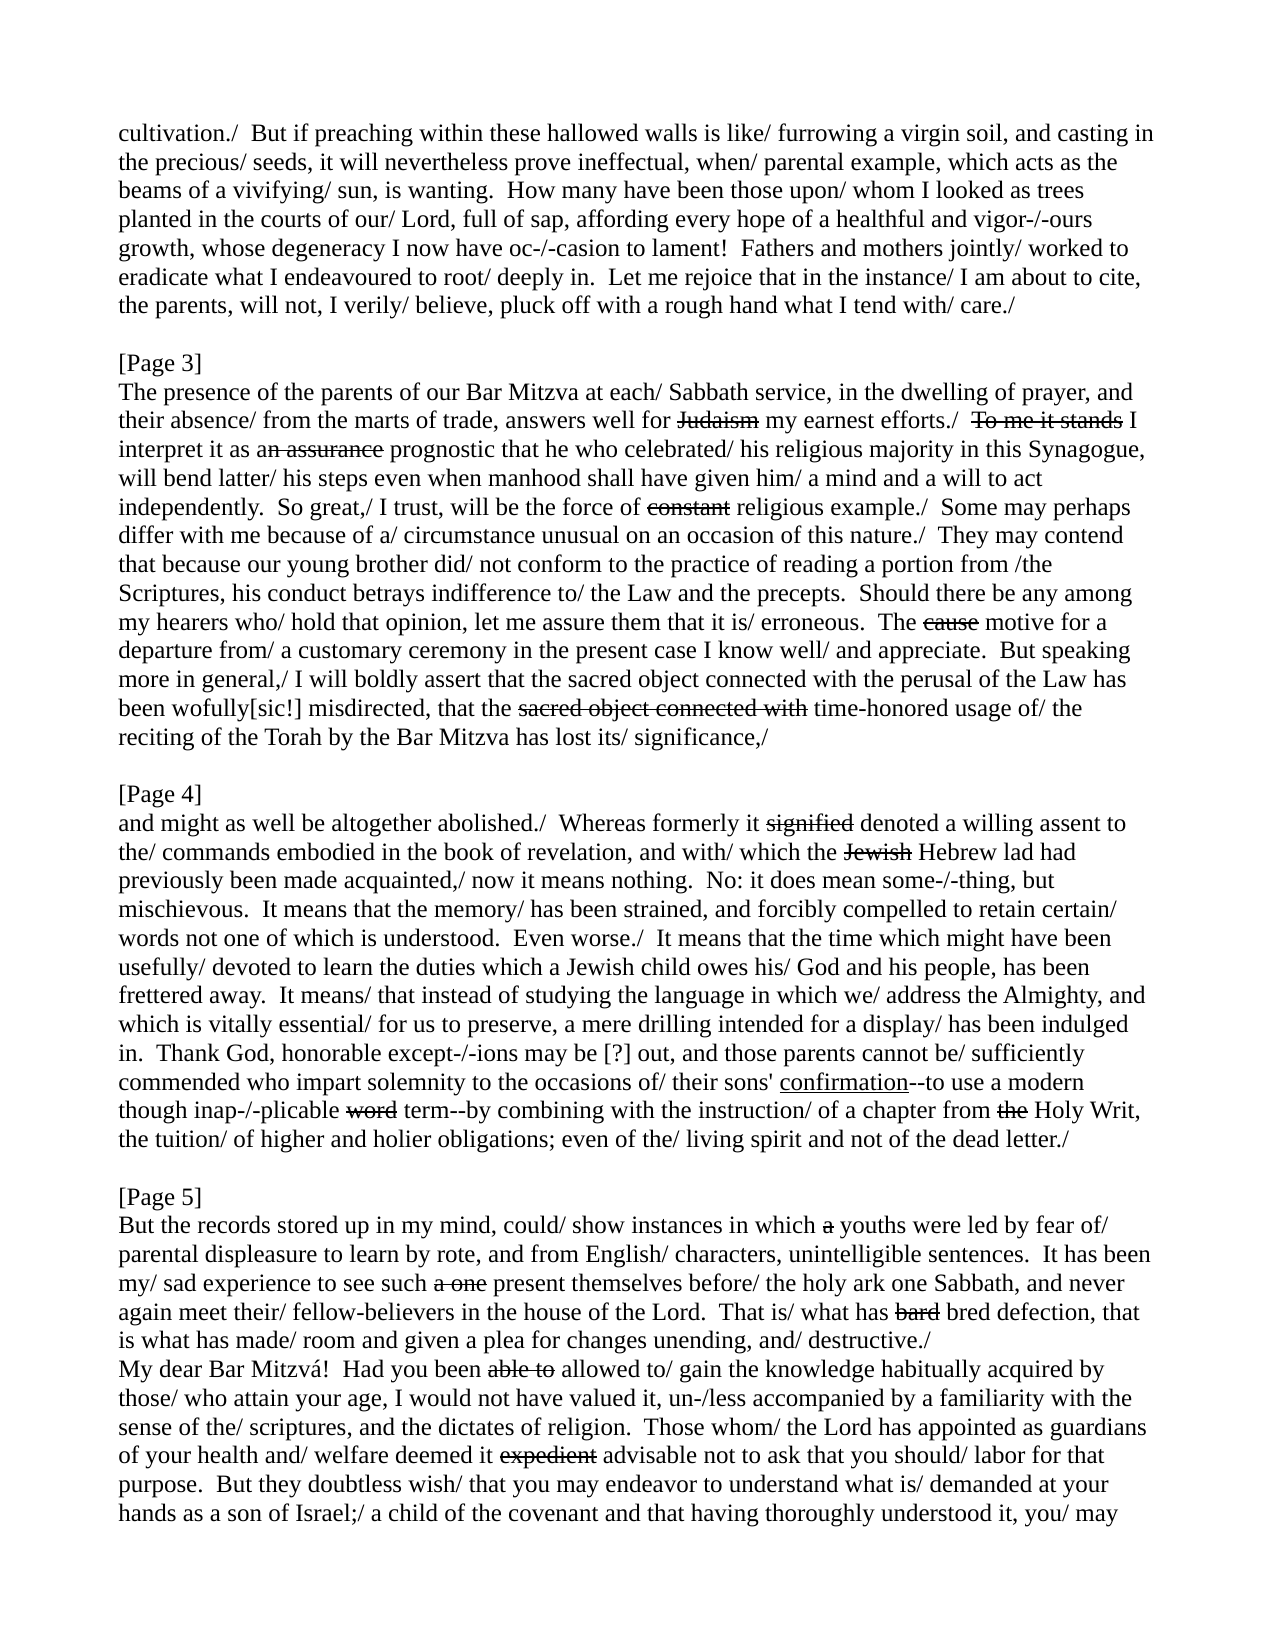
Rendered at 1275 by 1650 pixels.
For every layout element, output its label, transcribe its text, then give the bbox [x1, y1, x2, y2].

text [Page 3] [118, 348, 1157, 377]
text [Page 4] [118, 779, 1157, 808]
text My dear Bar Mitzvá! Had you been able to allowed to/ gain the knowledge habitually acquired by those/ who attain your age, I would not have valued it, un-/less accompanied by a familiarity with the sense of the/ scriptures, and the dictates of religion. Those whom/ the Lord has appointed as guardians of your health and/ welfare deemed it expedient advisable not to ask that you should/ labor for that purpose. But they doubtless wish/ that you may endeavor to understand what is/ demanded at your hands as a son of Israel;/ a child of the covenant and that having thoroughly understood it, you/ may [118, 1354, 1157, 1527]
text and might as well be altogether abolished./ Whereas formerly it signified denoted a willing assent to the/ commands embodied in the book of revelation, and with/ which the Jewish Hebrew lad had previously been made acquainted,/ now it means nothing. No: it does mean some-/-thing, but mischievous. It means that the memory/ has been strained, and forcibly compelled to retain certain/ words not one of which is understood. Even worse./ It means that the time which might have been usefully/ devoted to learn the duties which a Jewish child owes his/ God and his people, has been frettered away. It means/ that instead of studying the language in which we/ address the Almighty, and which is vitally essential/ for us to preserve, a mere drilling intended for a display/ has been indulged in. Thank God, honorable except-/-ions may be [?] out, and those parents cannot be/ sufficiently commended who impart solemnity to the occasions of/ their sons' confirmation--to use a modern though inap-/-plicable word term--by combining with the instruction/ of a chapter from the Holy Writ, the tuition/ of higher and holier obligations; even of the/ living spirit and not of the dead letter./ [118, 808, 1157, 1153]
text But the records stored up in my mind, could/ show instances in which a youths were led by fear of/ parental displeasure to learn by rote, and from English/ characters, unintelligible sentences. It has been my/ sad experience to see such a one present themselves before/ the holy ark one Sabbath, and never again meet their/ fellow-believers in the house of the Lord. That is/ what has bard bred defection, that is what has made/ room and given a plea for changes unending, and/ destructive./ [118, 1211, 1157, 1354]
text The presence of the parents of our Bar Mitzva at each/ Sabbath service, in the dwelling of prayer, and their absence/ from the marts of trade, answers well for Judaism my earnest efforts./ To me it stands I interpret it as an assurance prognostic that he who celebrated/ his religious majority in this Synagogue, will bend latter/ his steps even when manhood shall have given him/ a mind and a will to act independently. So great,/ I trust, will be the force of constant religious example./ Some may perhaps differ with me because of a/ circumstance unusual on an occasion of this nature./ They may contend that because our young brother did/ not conform to the practice of reading a portion from /the Scriptures, his conduct betrays indifference to/ the Law and the precepts. Should there be any among my hearers who/ hold that opinion, let me assure them that it is/ erroneous. The cause motive for a departure from/ a customary ceremony in the present case I know well/ and appreciate. But speaking more in general,/ I will boldly assert that the sacred object connected with the perusal of the Law has been wofully[sic!] misdirected, that the sacred object connected with time-honored usage of/ the reciting of the Torah by the Bar Mitzva has lost its/ significance,/ [118, 377, 1157, 751]
text [Page 5] [118, 1182, 1157, 1211]
text cultivation./ But if preaching within these hallowed walls is like/ furrowing a virgin soil, and casting in the precious/ seeds, it will nevertheless prove ineffectual, when/ parental example, which acts as the beams of a vivifying/ sun, is wanting. How many have been those upon/ whom I looked as trees planted in the courts of our/ Lord, full of sap, affording every hope of a healthful and vigor-/-ours growth, whose degeneracy I now have oc-/-casion to lament! Fathers and mothers jointly/ worked to eradicate what I endeavoured to root/ deeply in. Let me rejoice that in the instance/ I am about to cite, the parents, will not, I verily/ believe, pluck off with a rough hand what I tend with/ care./ [118, 118, 1157, 319]
